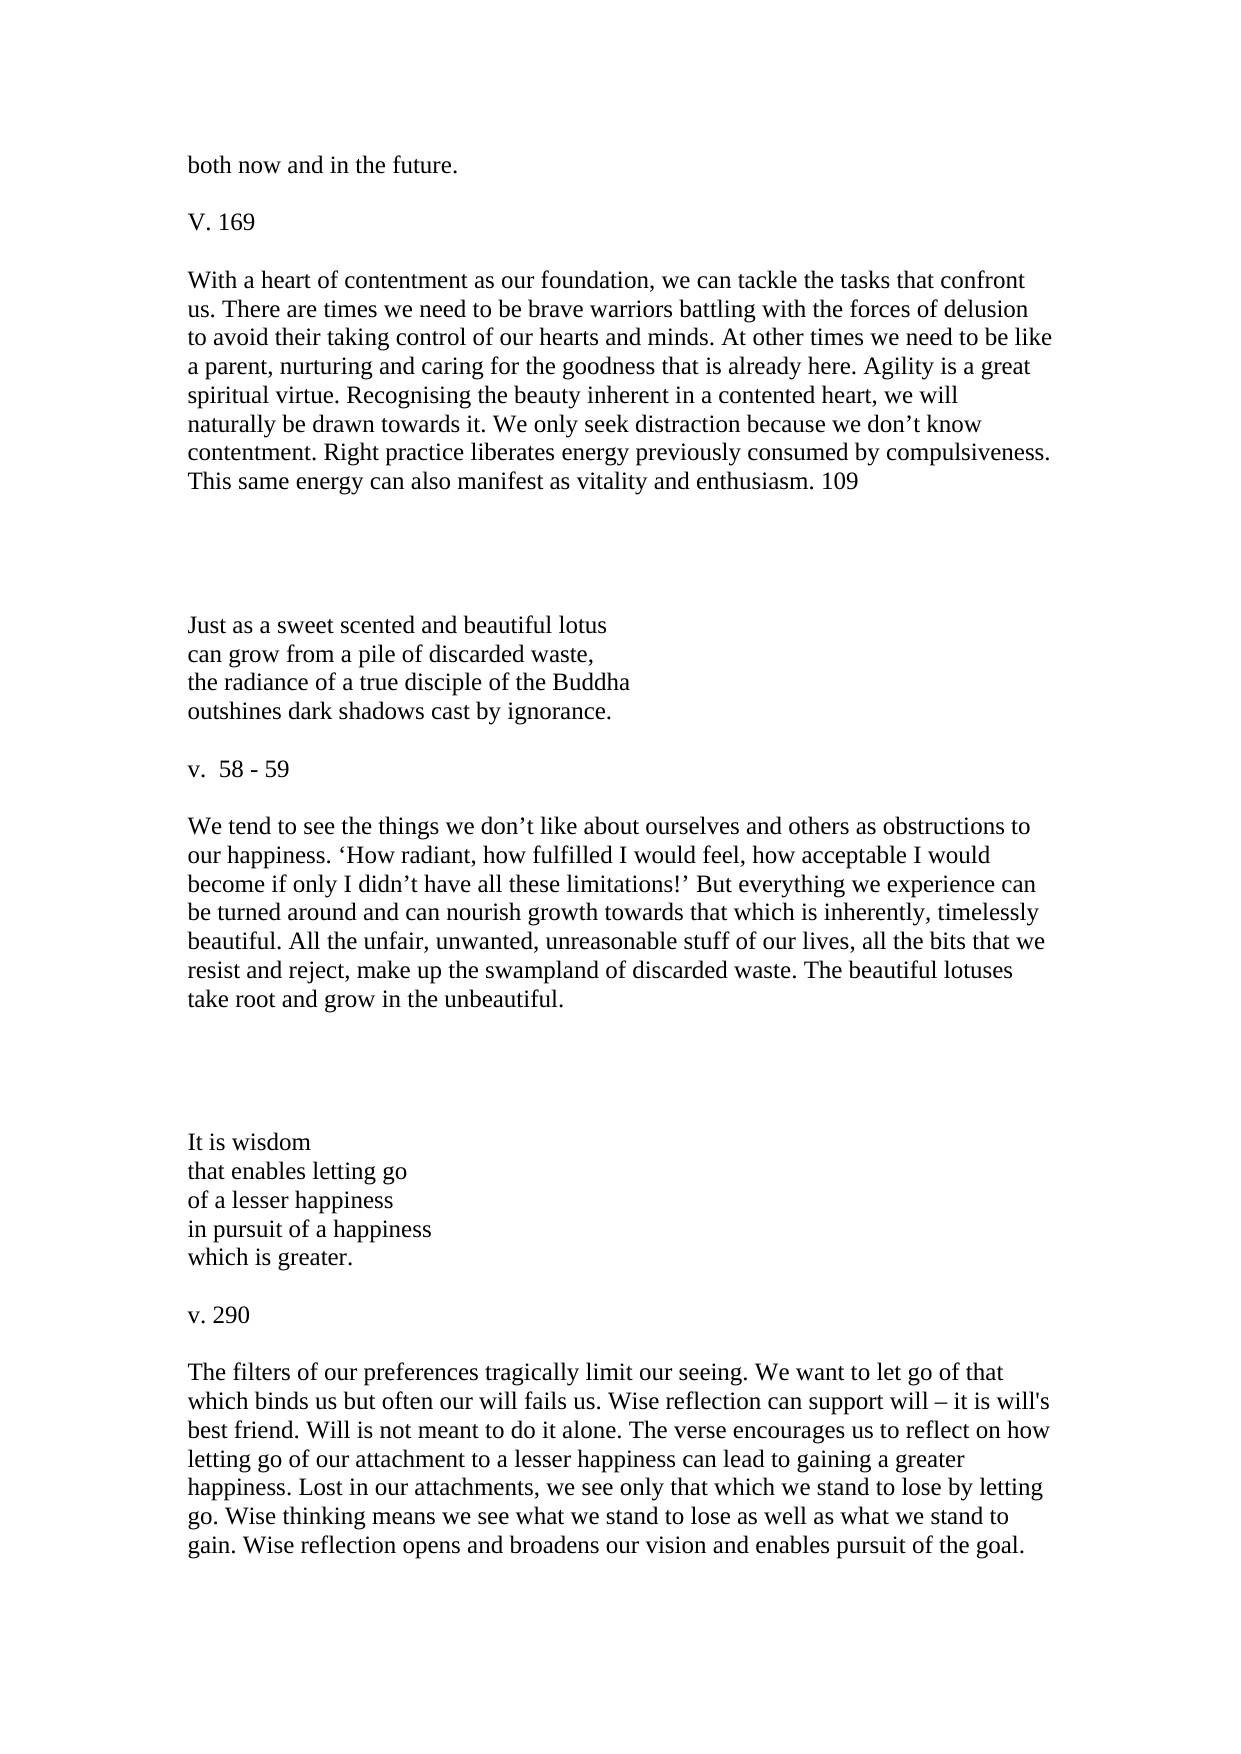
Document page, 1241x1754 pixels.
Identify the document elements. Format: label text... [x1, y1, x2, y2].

text outshines dark shadows cast by ignorance. [187, 696, 1053, 725]
text With a heart of contentment as our foundation, we can tackle the tasks that confront us. There are times we need to be brave warriors battling with the forces of delusion to avoid their taking control of our hearts and minds. At other times we need to be like a parent, nurturing and caring for the goodness that is already here. Agility is a great spiritual virtue. Recognising the beauty inherent in a contented heart, we will naturally be drawn towards it. We only seek distraction because we don’t know contentment. Right practice liberates energy previously consumed by compulsiveness. This same energy can also manifest as vitality and enthusiasm. 109 [187, 265, 1053, 495]
text of a lesser happiness [187, 1185, 1053, 1214]
text that enables letting go [187, 1156, 1053, 1185]
text We tend to see the things we don’t like about ourselves and others as obstructions to our happiness. ‘How radiant, how fulfilled I would feel, how acceptable I would become if only I didn’t have all these limitations!’ But everything we experience can be turned around and can nourish growth towards that which is inherently, timelessly beautiful. All the unfair, unwanted, unreasonable stuff of our lives, all the bits that we resist and reject, make up the swampland of discarded waste. The beautiful lotuses take root and grow in the unbeautiful. [187, 811, 1053, 1012]
text V. 169 [187, 207, 1053, 236]
text can grow from a pile of discarded waste, [187, 639, 1053, 667]
text Just as a sweet scented and beautiful lotus [187, 610, 1053, 639]
text The filters of our preferences tragically limit our seeing. We want to let go of that which binds us but often our will fails us. Wise reflection can support will – it is will's best friend. Will is not meant to do it alone. The verse encourages us to reflect on how letting go of our attachment to a lesser happiness can lead to gaining a greater happiness. Lost in our attachments, we see only that which we stand to lose by letting go. Wise thinking means we see what we stand to lose as well as what we stand to gain. Wise reflection opens and broadens our vision and enables pursuit of the goal. [187, 1357, 1053, 1559]
text v. 58 - 59 [187, 754, 1053, 782]
text the radiance of a true disciple of the Buddha [187, 667, 1053, 696]
text both now and in the future. [187, 150, 1053, 179]
text It is wisdom [187, 1127, 1053, 1156]
text in pursuit of a happiness [187, 1214, 1053, 1242]
text which is greater. [187, 1242, 1053, 1271]
text v. 290 [187, 1300, 1053, 1329]
